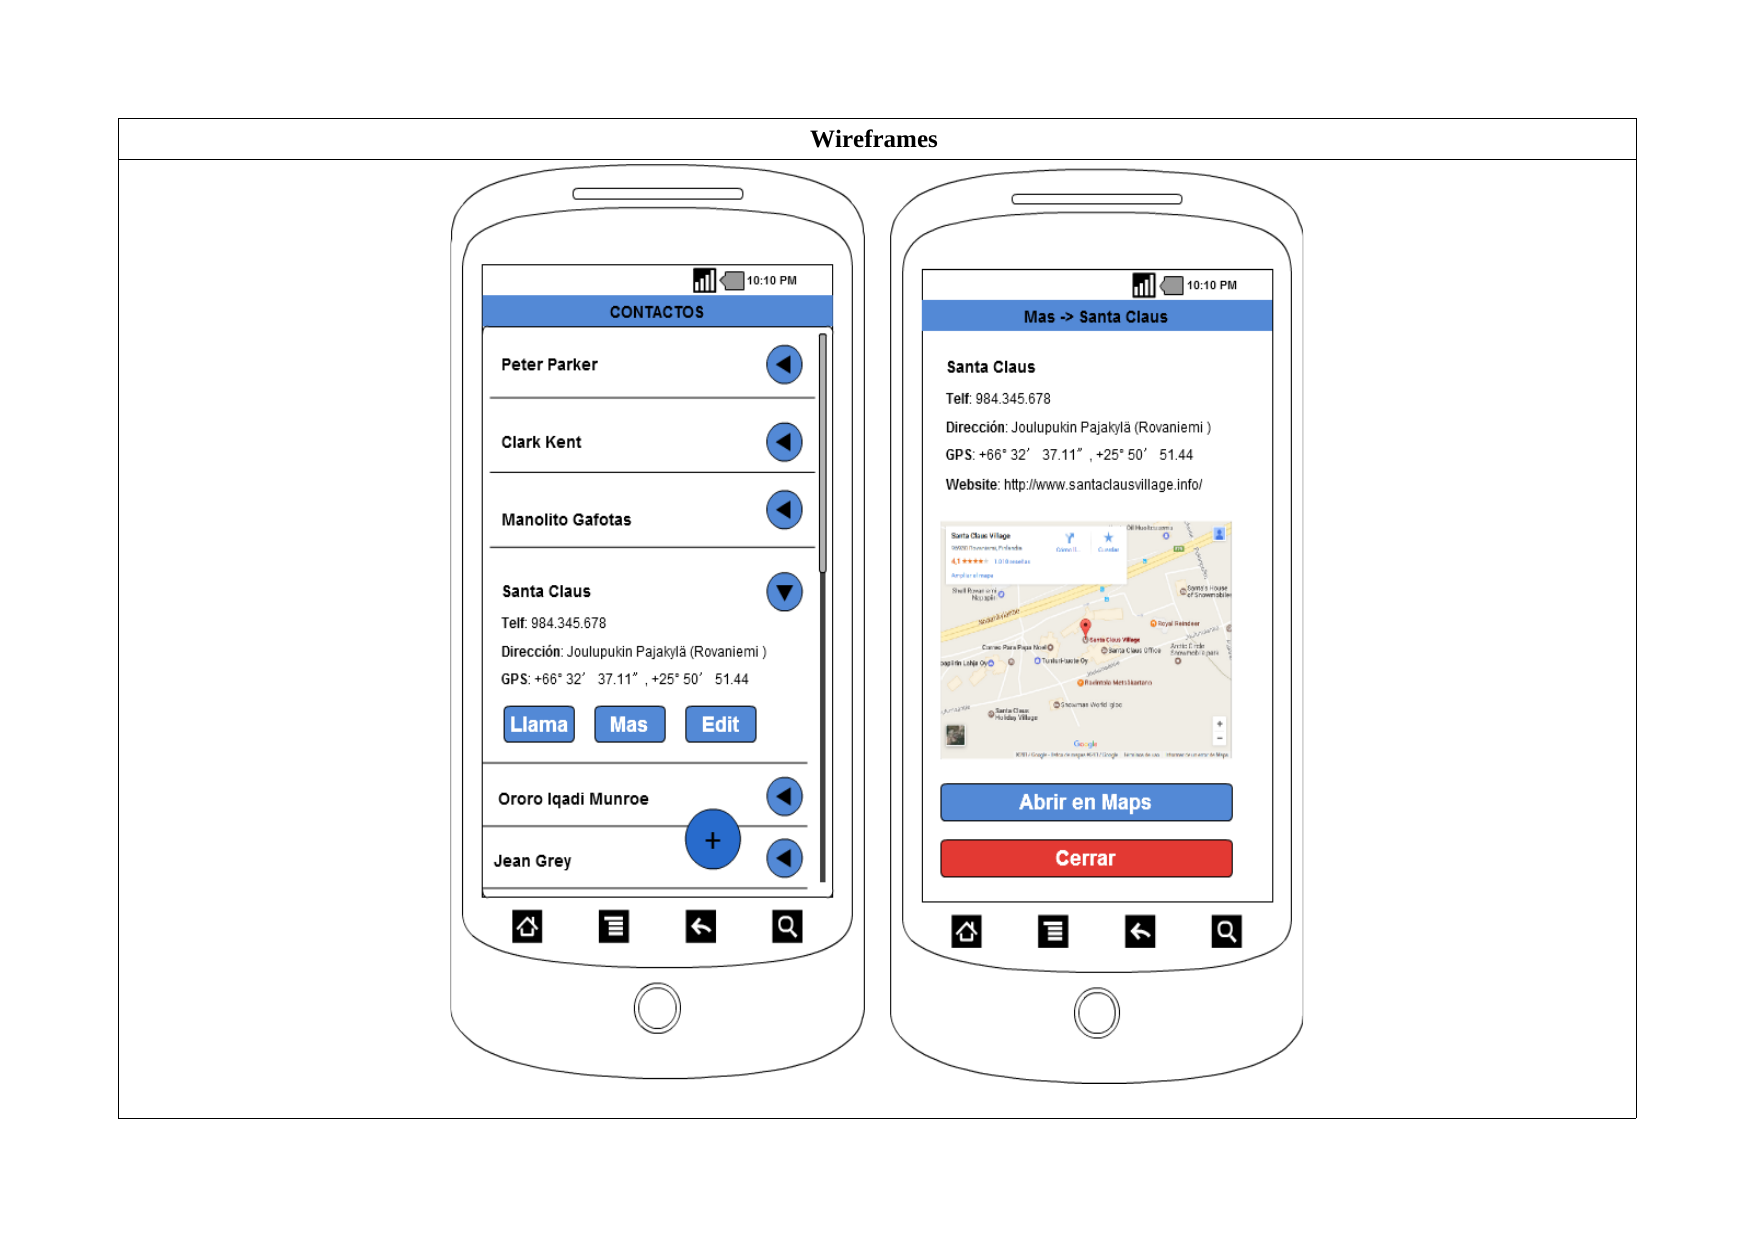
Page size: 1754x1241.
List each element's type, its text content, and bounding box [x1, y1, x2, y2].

table_cell [119, 160, 1636, 1118]
picture [450, 164, 1304, 1084]
table_header Wireframes [119, 119, 1636, 158]
